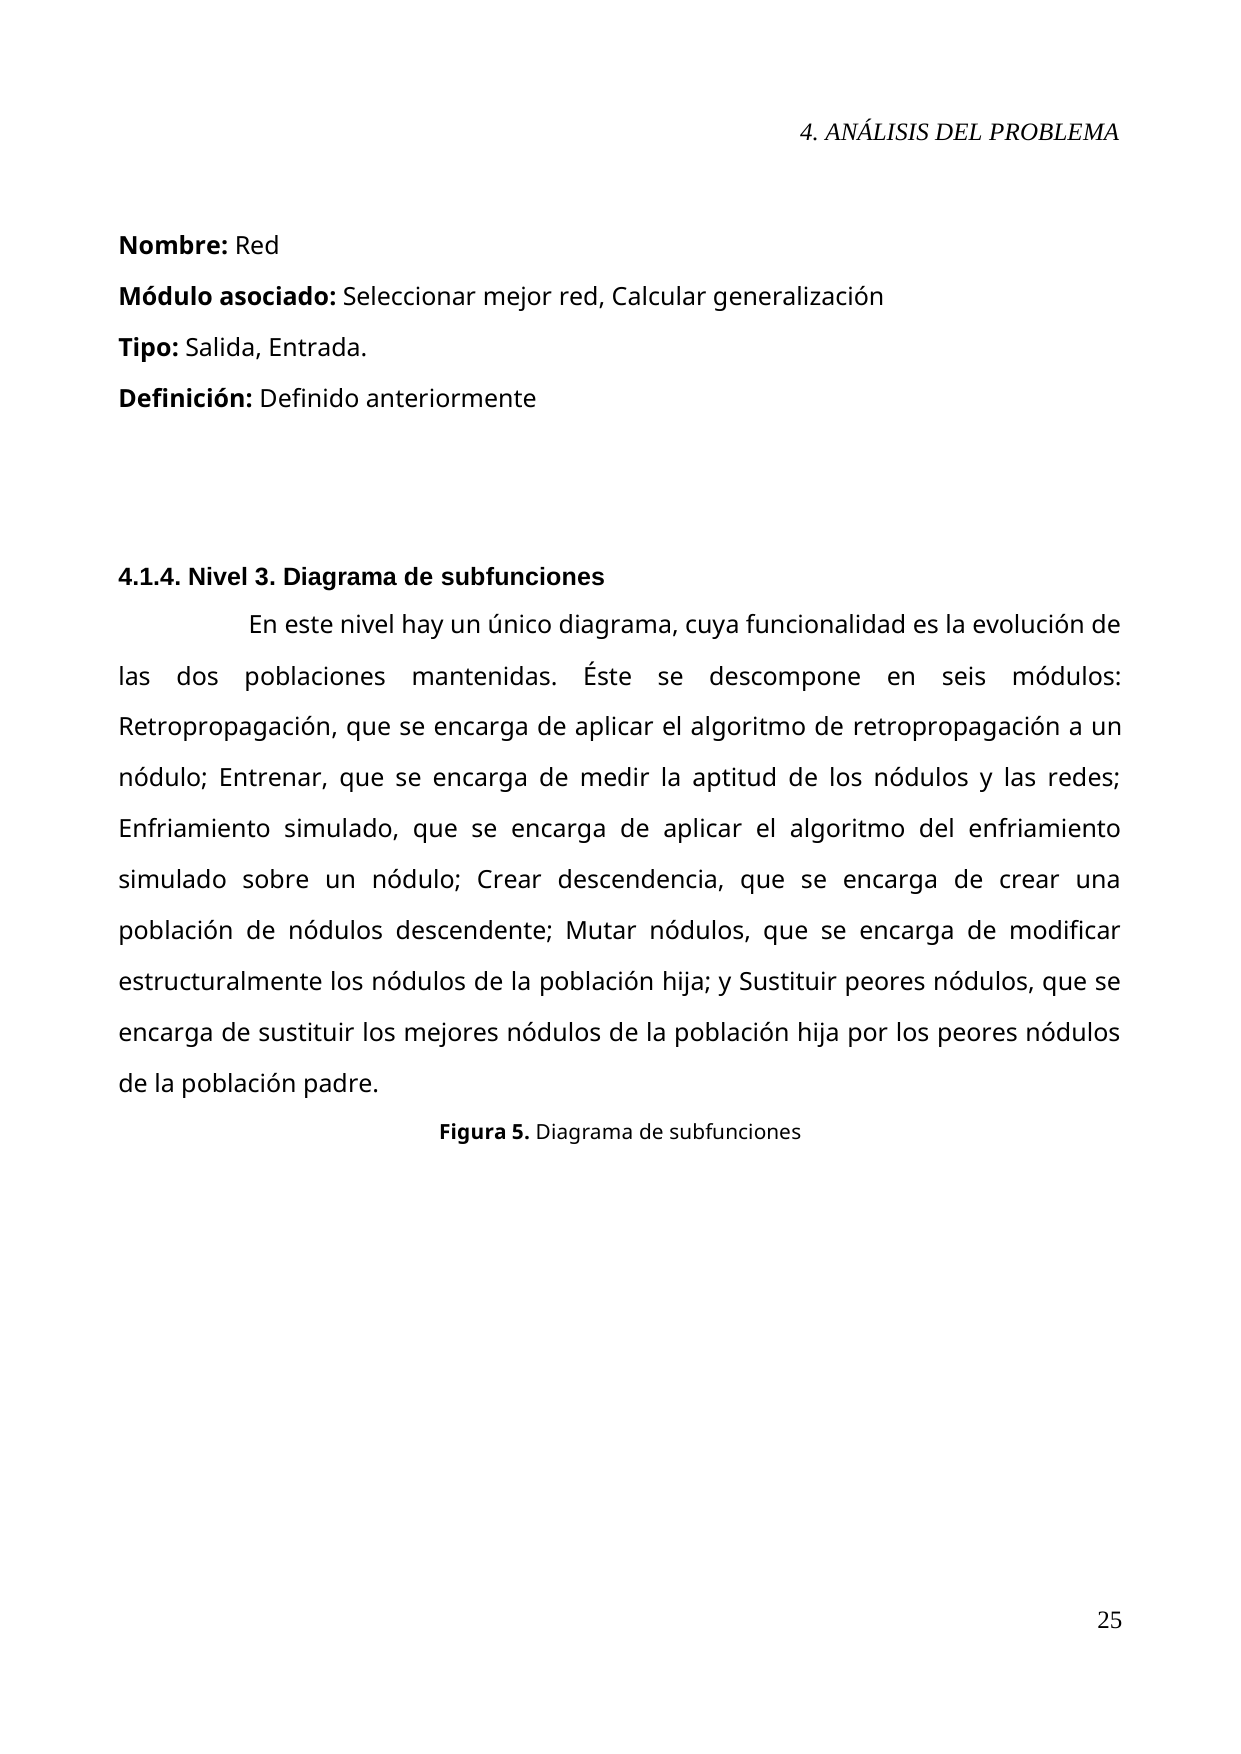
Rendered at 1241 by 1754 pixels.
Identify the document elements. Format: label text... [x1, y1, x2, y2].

text Figura 5. Diagrama de subfunciones [118, 1117, 1122, 1145]
text En este nivel hay un único diagrama, cuya funcionalidad es la evolución de las dos poblaciones mantenidas. Éste se descompone en seis módulos: Retropropagación, que se encarga de aplicar el algoritmo de retropropagación a un nódulo; Entrenar, que se encarga de medir la aptitud de los nódulos y las redes; Enfriamiento simulado, que se encarga de aplicar el algoritmo del enfriamiento simulado sobre un nódulo; Crear descendencia, que se encarga de crear una población de nódulos descendente; Mutar nódulos, que se encarga de modificar estructuralmente los nódulos de la población hija; y Sustituir peores nódulos, que se encarga de sustituir los mejores nódulos de la población hija por los peores nódulos de la población padre. [118, 607, 1122, 1100]
text Módulo asociado: Seleccionar mejor red, Calcular generalización [118, 279, 1122, 313]
text Tipo: Salida, Entrada. [118, 330, 1122, 364]
subtitle 4.1.4. Nivel 3. Diagrama de subfunciones [118, 562, 1122, 591]
text Nombre: Red [118, 228, 1122, 262]
text Definición: Definido anteriormente [118, 381, 1122, 415]
